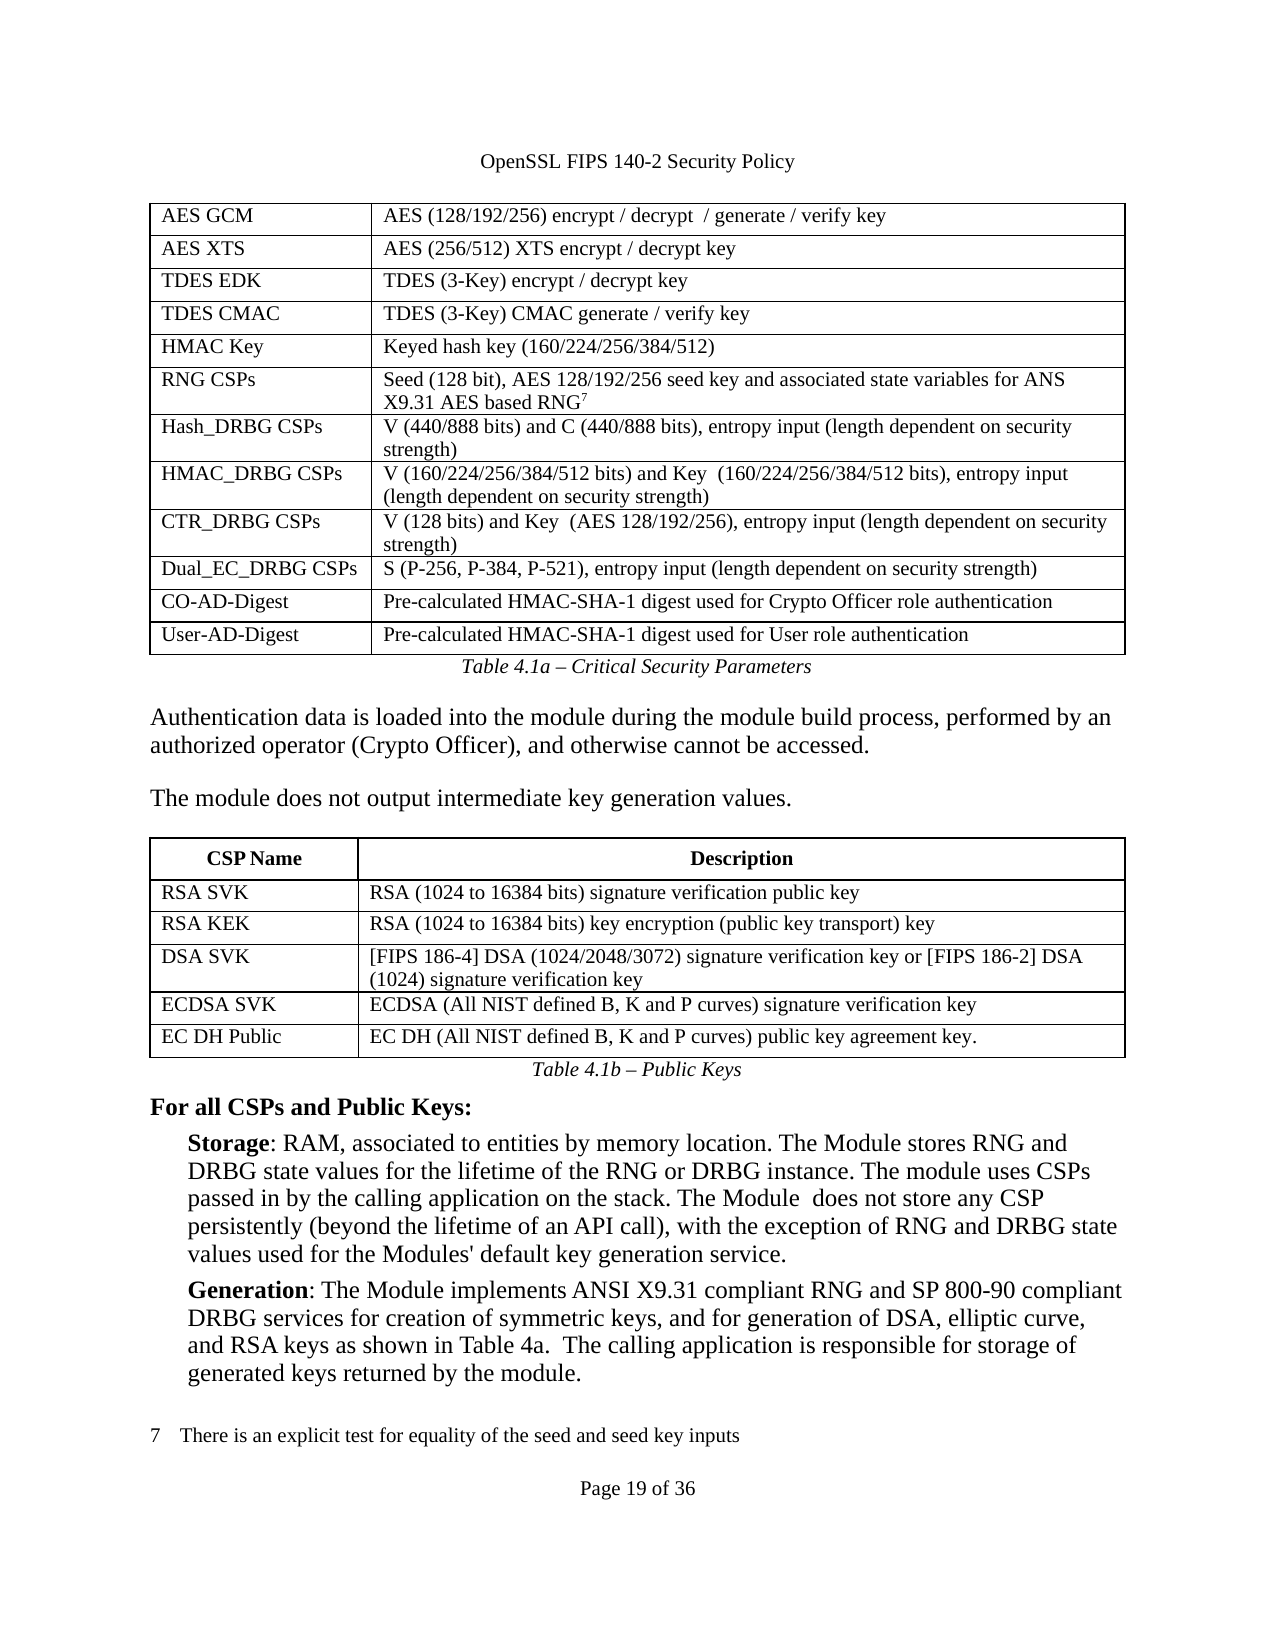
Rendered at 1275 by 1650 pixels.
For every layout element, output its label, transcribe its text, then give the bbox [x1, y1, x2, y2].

table_cell RNG CSPs [151, 368, 371, 414]
table_cell CO-AD-Digest [151, 590, 371, 621]
table_cell Pre-calculated HMAC-SHA-1 digest used for User role authentication [372, 623, 1124, 654]
table_cell TDES (3-Key) CMAC generate / verify key [372, 302, 1124, 334]
table_header CSP Name [151, 839, 357, 878]
text The module does not output intermediate key generation values. [150, 784, 1125, 812]
table_cell V (160/224/256/384/512 bits) and Key (160/224/256/384/512 bits), entropy input (length dependent on security strength) [372, 462, 1124, 508]
table_cell ECDSA (All NIST defined B, K and P curves) signature verification key [359, 993, 1124, 1024]
table_cell DSA SVK [151, 945, 358, 991]
table_header Description [359, 839, 1124, 878]
table_cell Keyed hash key (160/224/256/384/512) [372, 335, 1124, 367]
table_cell AES XTS [151, 236, 371, 268]
table_cell V (128 bits) and Key (AES 128/192/256), entropy input (length dependent on security strength) [372, 510, 1124, 556]
table_cell AES GCM [151, 204, 371, 235]
table_cell HMAC_DRBG CSPs [151, 462, 371, 508]
table_cell ECDSA SVK [151, 993, 358, 1024]
table_cell AES (128/192/256) encrypt / decrypt / generate / verify key [372, 204, 1124, 235]
table_cell EC DH (All NIST defined B, K and P curves) public key agreement key. [359, 1025, 1124, 1057]
text For all CSPs and Public Keys: [150, 1093, 1125, 1121]
table_cell TDES EDK [151, 269, 371, 301]
table_cell EC DH Public [151, 1025, 358, 1057]
table_cell CTR_DRBG CSPs [151, 510, 371, 556]
table_cell RSA SVK [151, 881, 358, 911]
table_cell V (440/888 bits) and C (440/888 bits), entropy input (length dependent on security strength) [372, 415, 1124, 461]
text Table 4.1b – Public Keys [150, 1058, 1125, 1081]
table_cell HMAC Key [151, 335, 371, 367]
table_cell TDES CMAC [151, 302, 371, 334]
text Generation: The Module implements ANSI X9.31 compliant RNG and SP 800-90 compliant DRBG services for creation of symmetric keys, and for generation of DSA, elliptic curve, and RSA keys as shown in Table 4a. The calling application is responsible for storage of generated keys returned by the module. [187, 1276, 1125, 1387]
text Storage: RAM, associated to entities by memory location. The Module stores RNG and DRBG state values for the lifetime of the RNG or DRBG instance. The module uses CSPs passed in by the calling application on the stack. The Module does not store any CSP persistently (beyond the lifetime of an API call), with the exception of RNG and DRBG state values used for the Modules' default key generation service. [187, 1129, 1125, 1268]
table_cell S (P-256, P-384, P-521), entropy input (length dependent on security strength) [372, 557, 1124, 589]
table_cell Hash_DRBG CSPs [151, 415, 371, 461]
table_cell RSA (1024 to 16384 bits) signature verification public key [359, 881, 1124, 911]
text Authentication data is loaded into the module during the module build process, performed by an authorized operator (Crypto Officer), and otherwise cannot be accessed. [150, 703, 1125, 759]
table_cell TDES (3-Key) encrypt / decrypt key [372, 269, 1124, 301]
table_cell Seed (128 bit), AES 128/192/256 seed key and associated state variables for ANS X9.31 AES based RNG [372, 368, 1124, 414]
text Table 4.1a – Critical Security Parameters [150, 655, 1125, 678]
table_cell RSA (1024 to 16384 bits) key encryption (public key transport) key [359, 912, 1124, 944]
table_cell AES (256/512) XTS encrypt / decrypt key [372, 236, 1124, 268]
table_cell [FIPS 186-4] DSA (1024/2048/3072) signature verification key or [FIPS 186-2] DSA (1024) signature verification key [359, 945, 1124, 991]
table_cell RSA KEK [151, 912, 358, 944]
table_cell Dual_EC_DRBG CSPs [151, 557, 371, 589]
table_cell User-AD-Digest [151, 623, 371, 654]
table_cell Pre-calculated HMAC-SHA-1 digest used for Crypto Officer role authentication [372, 590, 1124, 621]
